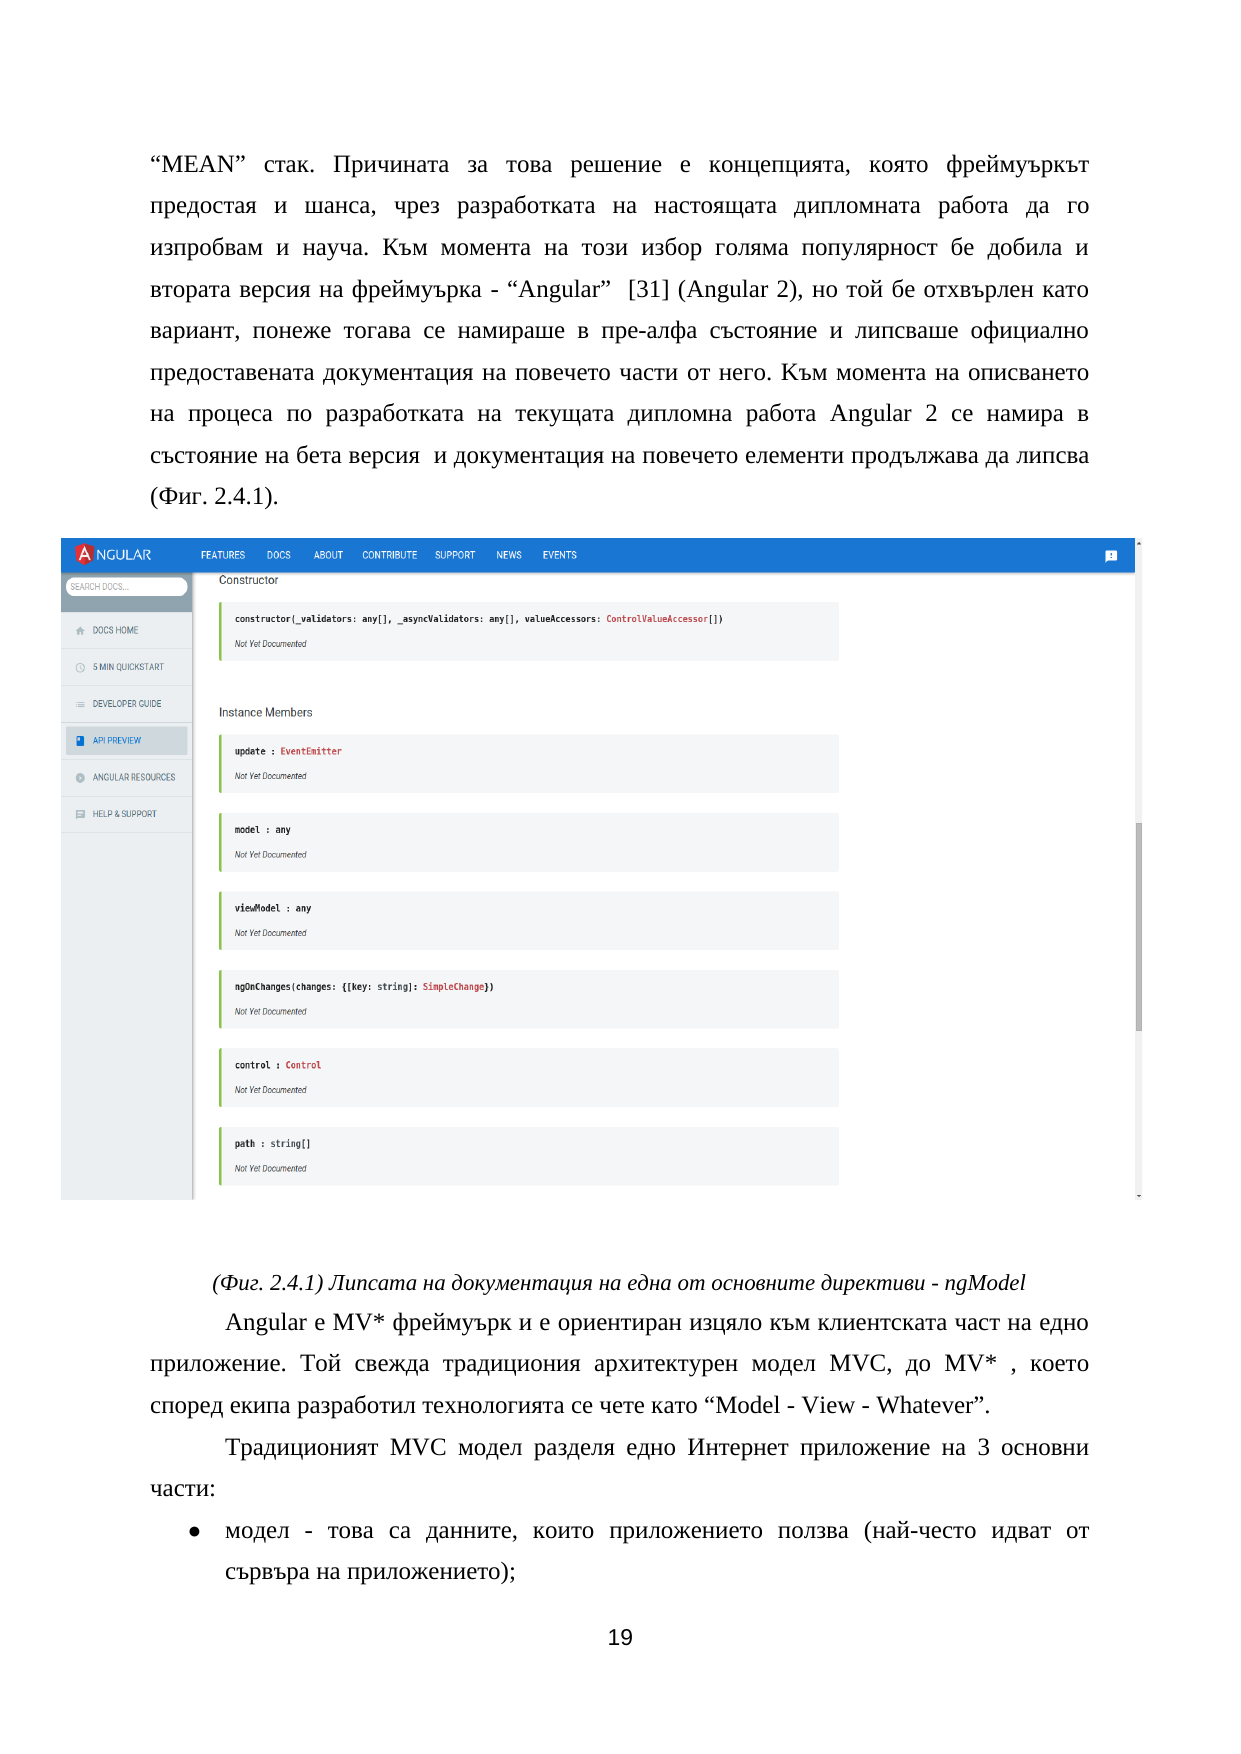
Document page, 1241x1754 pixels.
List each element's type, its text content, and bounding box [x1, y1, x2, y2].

text Angular e MV* фреймуърк и е ориентиран изцяло към клиентската част на едно приложение. Той свежда традициония архитектурен модел MVC, до MV* , което според екипа разработил технологията се чете като “Model - View - Whatever”. [150, 1308, 1091, 1419]
text “MEAN” стак. Причината за това решение е концепцията, която фреймуъркът предостая и шанса, чрез разработката на настоящата дипломната работа да го изпробвам и науча. Към момента на този избор голяма популярност бе добила и втората версия на фреймуърка - “Angular” [31] (Angular 2), но той бе отхвърлен като вариант, понеже тогава се намираше в пре-алфа състояние и липсваше официално предоставената документация на повечето части от него. Kъм момента на описването на процеса по разработката на текущата дипломна работа Angular 2 се намира в състояние на бета версия и документация на повечето елементи продължава да липсва (Фиг. 2.4.1). [150, 150, 1091, 510]
text (Фиг. 2.4.1) Липсата на документация на една от основните директиви - ngModel [150, 1270, 1091, 1295]
picture [61, 538, 1143, 1200]
text Традиционият MVC модел разделя едно Интернет приложение на 3 основни части: [150, 1433, 1091, 1502]
list модел - това са данните, които приложението ползва (най-често идват от сървъра на приложението); [187, 1516, 1091, 1585]
